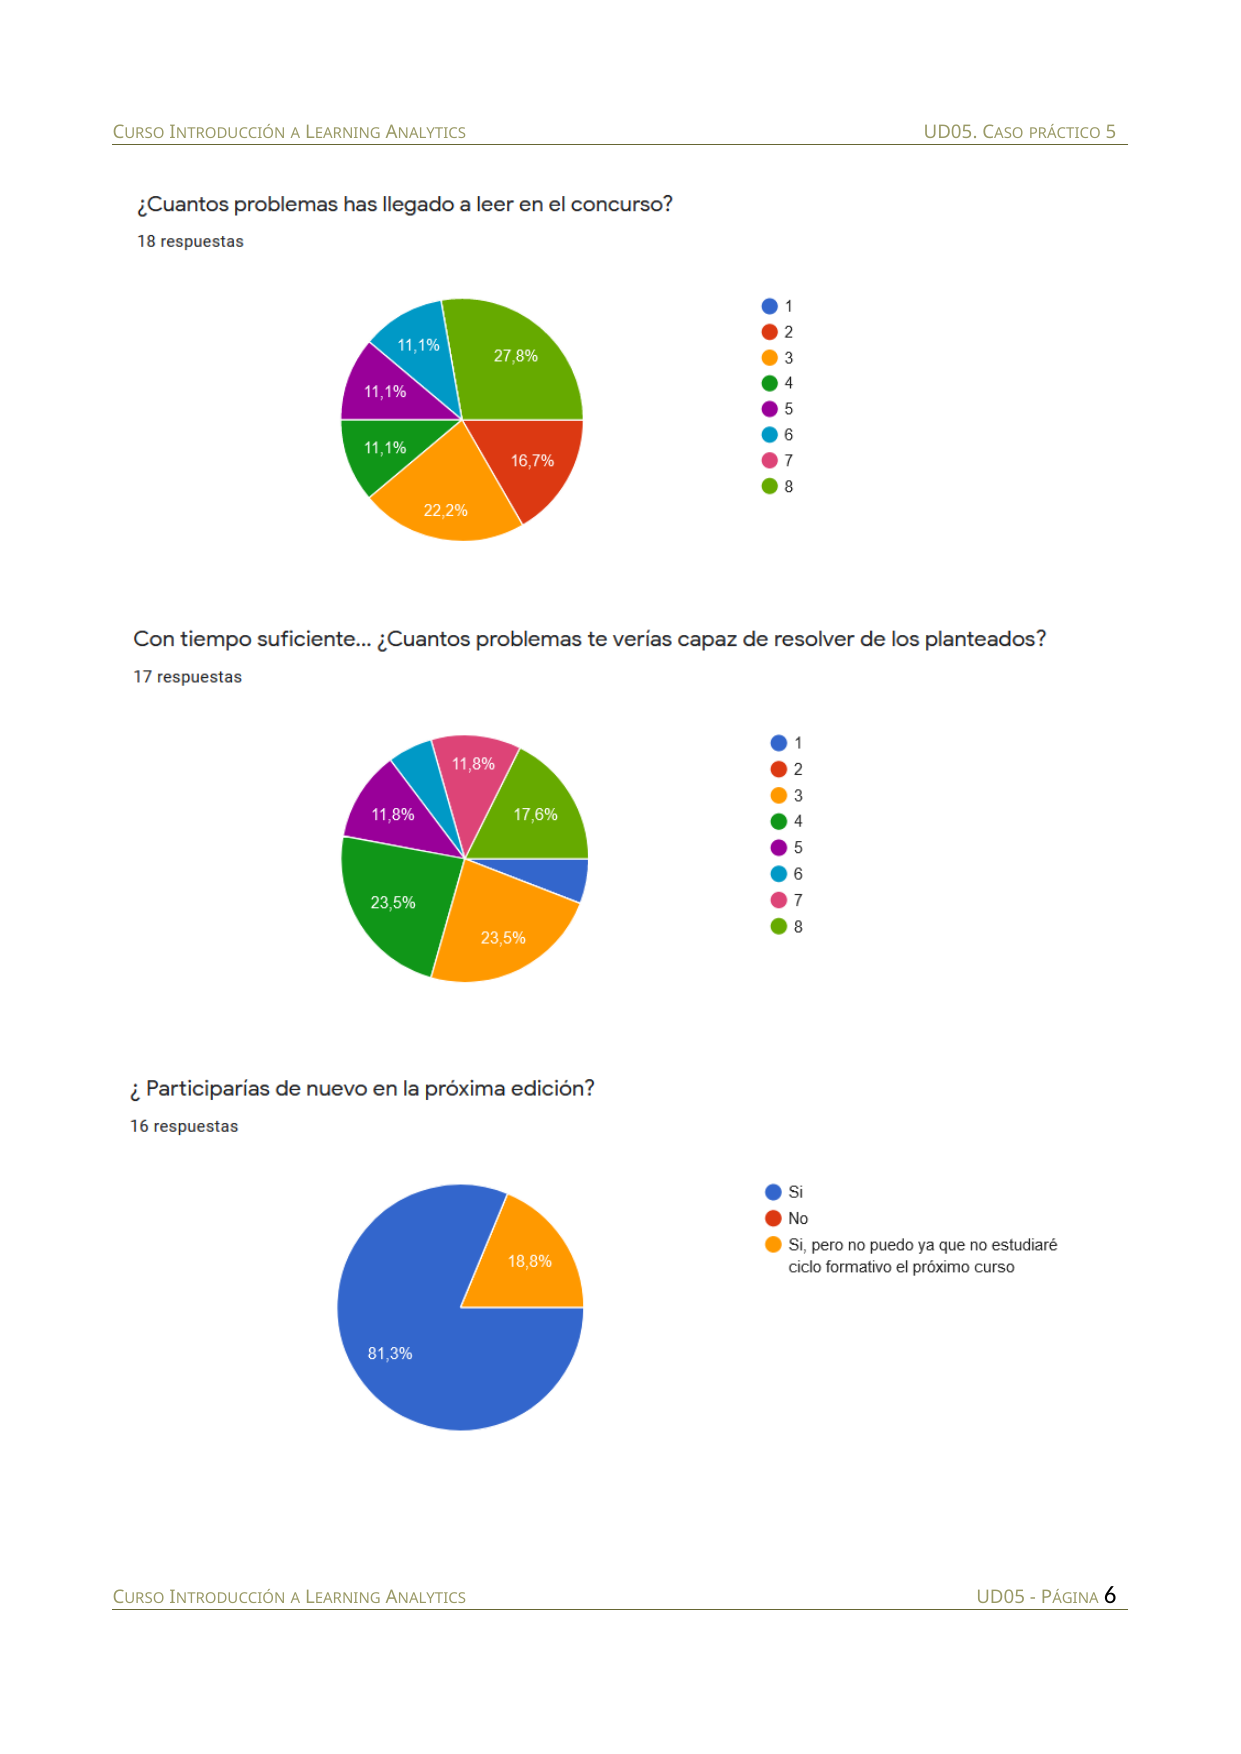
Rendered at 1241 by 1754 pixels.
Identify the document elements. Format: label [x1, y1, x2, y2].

picture [112, 612, 1128, 1013]
picture [112, 1056, 1128, 1458]
picture [112, 169, 1128, 569]
